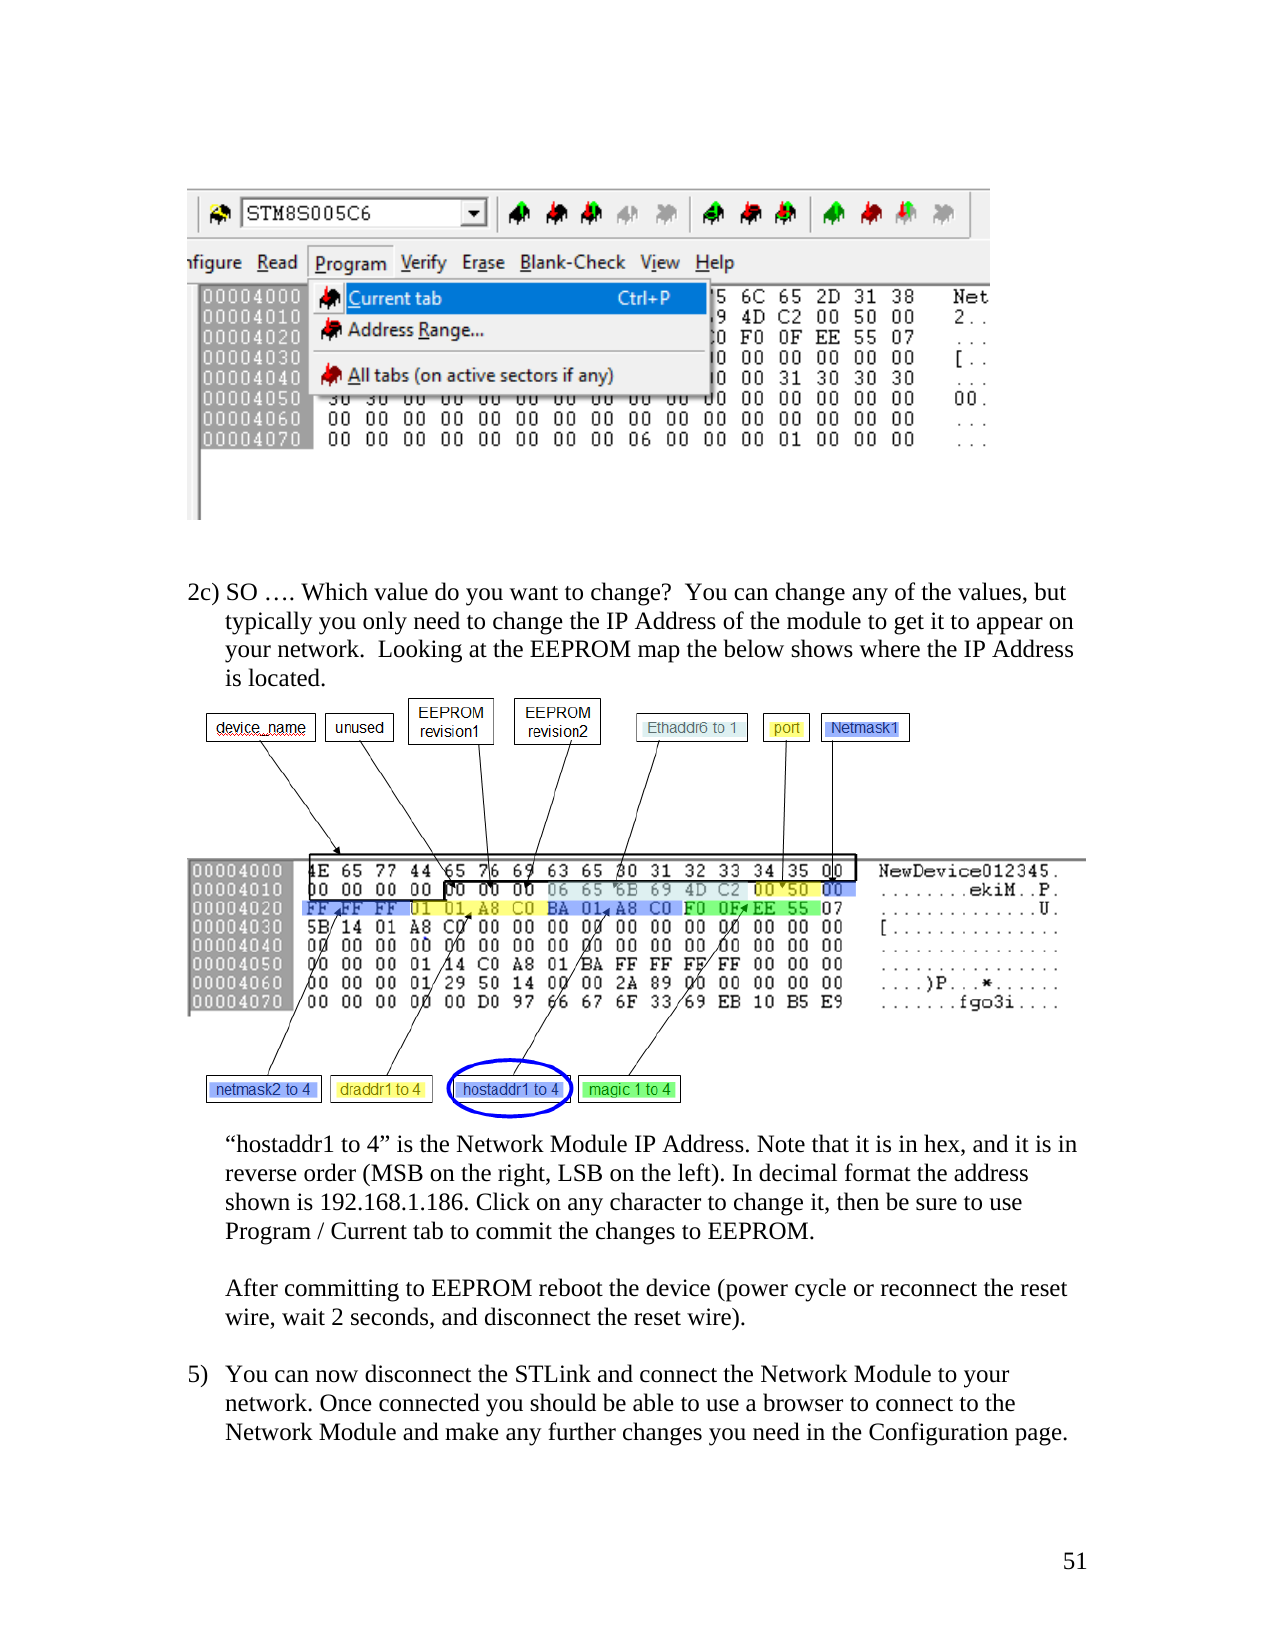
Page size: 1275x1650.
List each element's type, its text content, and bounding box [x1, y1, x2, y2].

picture [187, 691, 1086, 1130]
text “hostaddr1 to 4” is the Network Module IP Address. Note that it is in hex, and it is in reverse order (MSB on the right, LSB on the left). In decimal format the address shown is 192.168.1.186. Click on any character to change it, then be sure to use Program / Current tab to commit the changes to EEPROM. [225, 1129, 1087, 1244]
text After committing to EEPROM reboot the device (power cycle or reconnect the reset wire, wait 2 seconds, and disconnect the reset wire). [225, 1273, 1087, 1331]
picture [187, 178, 990, 520]
list You can now disconnect the STLink and connect the Network Module to your network. Once connected you should be able to use a browser to connect to the Network Module and make any further changes you need in the Configuration page. [187, 1359, 1087, 1446]
text 2c) SO …. Which value do you want to change? You can change any of the values, but typically you only need to change the IP Address of the module to get it to appear on your network. Looking at the EEPROM map the below shows where the IP Address is located. [187, 577, 1087, 692]
